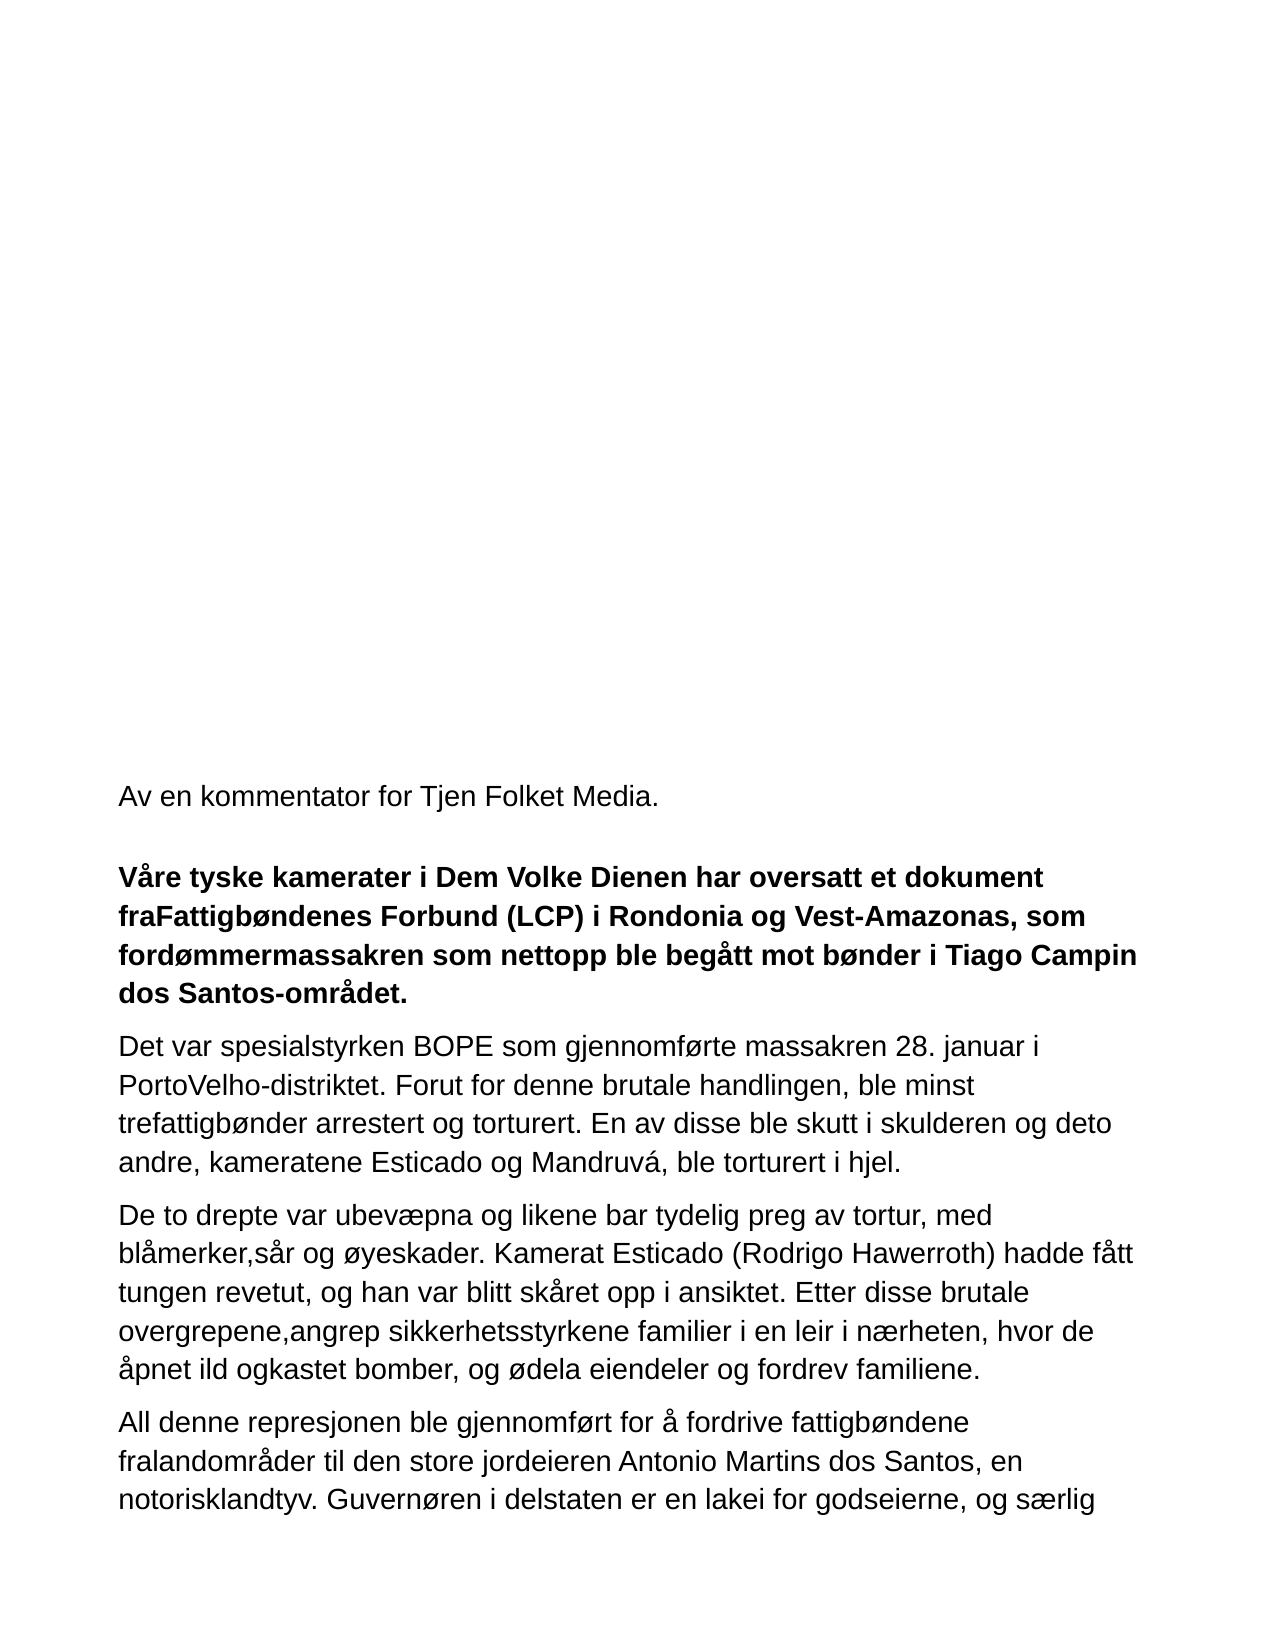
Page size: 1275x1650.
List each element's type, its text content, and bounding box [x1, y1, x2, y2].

text Våre tyske kamerater i Dem Volke Dienen har oversatt et dokument fraFattigbøndenes Forbund (LCP) i Rondonia og Vest-Amazonas, som fordømmermassakren som nettopp ble begått mot bønder i Tiago Campin dos Santos-området. [118, 860, 1157, 1009]
text Av en kommentator for Tjen Folket Media. [118, 778, 1157, 812]
text All denne represjonen ble gjennomført for å fordrive fattigbøndene fralandområder til den store jordeieren Antonio Martins dos Santos, en notorisklandtyv. Guvernøren i delstaten er en lakei for godseierne, og særlig [118, 1405, 1157, 1516]
text Det var spesialstyrken BOPE som gjennomførte massakren 28. januar i PortoVelho-distriktet. Forut for denne brutale handlingen, ble minst trefattigbønder arrestert og torturert. En av disse ble skutt i skulderen og deto andre, kameratene Esticado og Mandruvá, ble torturert i hjel. [118, 1029, 1157, 1178]
text De to drepte var ubevæpna og likene bar tydelig preg av tortur, med blåmerker,sår og øyeskader. Kamerat Esticado (Rodrigo Hawerroth) hadde fått tungen revetut, og han var blitt skåret opp i ansiktet. Etter disse brutale overgrepene,angrep sikkerhetsstyrkene familier i en leir i nærheten, hvor de åpnet ild ogkastet bomber, og ødela eiendeler og fordrev familiene. [118, 1198, 1157, 1386]
